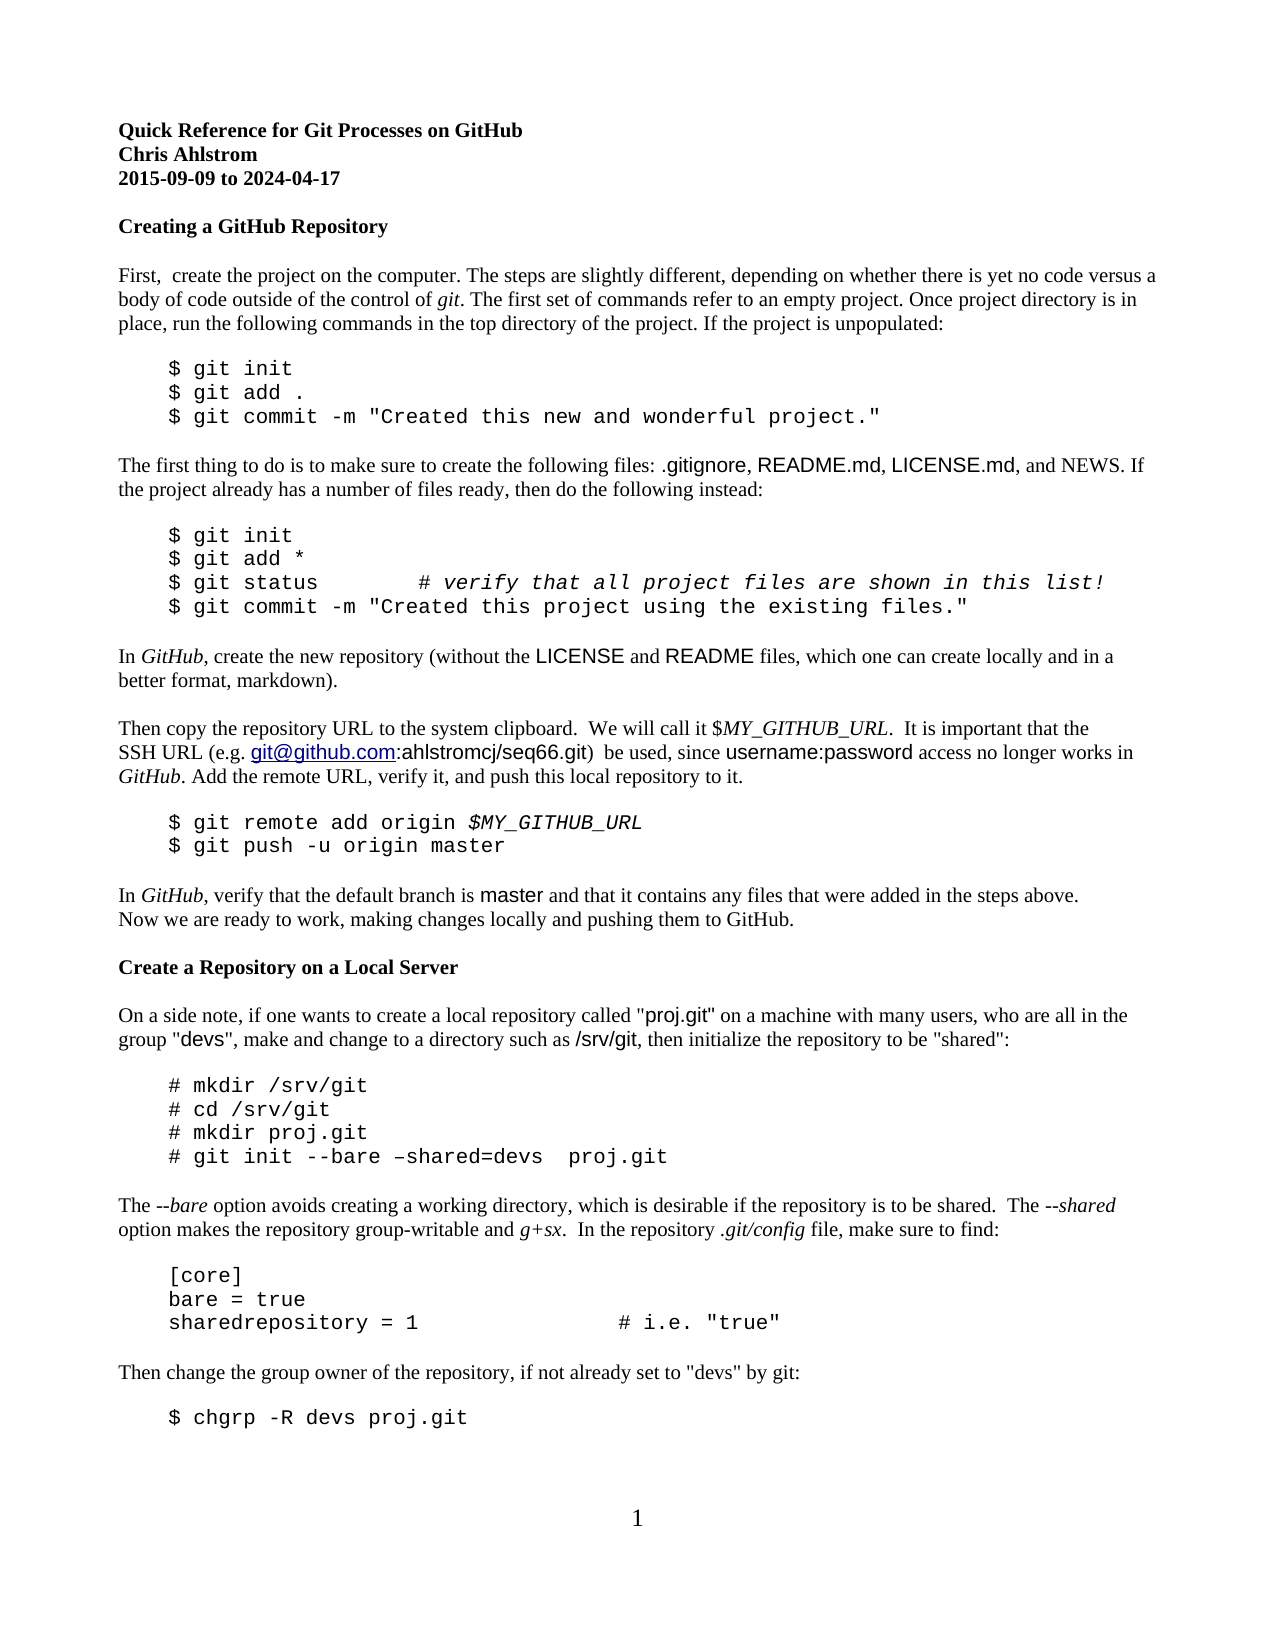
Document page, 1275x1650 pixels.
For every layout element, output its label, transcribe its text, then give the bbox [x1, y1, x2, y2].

text Create a Repository on a Local Server [118, 955, 1157, 979]
text Then change the group owner of the repository, if not already set to "devs" by git: [118, 1359, 1157, 1384]
text Creating a GitHub Repository [118, 214, 1157, 238]
text $ git remote add origin $MY_GITHUB_URL [118, 812, 1157, 835]
text 2015-09-09 to 2024-04-17 [118, 166, 1157, 190]
text $ git push -u origin master [118, 835, 1157, 859]
text $ git status # verify that all project files are shown in this list! [118, 572, 1157, 596]
text $ chgrp -R devs proj.git [118, 1407, 1157, 1431]
text $ git commit -m "Created this new and wonderful project." [118, 406, 1157, 429]
text # mkdir /srv/git [118, 1075, 1157, 1099]
text The first thing to do is to make sure to create the following files: .gitignore, README.md, LICENSE.md, and NEWS. If the project already has a number of files ready, then do the following instead: [118, 453, 1157, 501]
text SSH URL (e.g. git@github.com:ahlstromcj/seq66.git) be used, since username:password access no longer works in GitHub. Add the remote URL, verify it, and push this local repository to it. [118, 740, 1157, 788]
text [core] [118, 1265, 1157, 1289]
text First, create the project on the computer. The steps are slightly different, depending on whether there is yet no code versus a body of code outside of the control of git. The first set of commands refer to an empty project. Once project directory is in place, run the following commands in the top directory of the project. If the project is unpopulated: [118, 262, 1157, 335]
text $ git init [118, 525, 1157, 548]
text $ git add . [118, 382, 1157, 406]
text Chris Ahlstrom [118, 142, 1157, 166]
text bare = true [118, 1289, 1157, 1312]
text # cd /srv/git [118, 1099, 1157, 1122]
text # git init --bare –shared=devs proj.git [118, 1146, 1157, 1169]
text sharedrepository = 1 # i.e. "true" [118, 1312, 1157, 1336]
text Quick Reference for Git Processes on GitHub [118, 118, 1157, 142]
text # mkdir proj.git [118, 1122, 1157, 1146]
text $ git add * [118, 548, 1157, 572]
text $ git commit -m "Created this project using the existing files." [118, 596, 1157, 619]
text In GitHub, create the new repository (without the LICENSE and README files, which one can create locally and in a better format, markdown). [118, 643, 1157, 692]
text Then copy the repository URL to the system clipboard. We will call it $MY_GITHUB_URL. It is important that the [118, 716, 1157, 740]
text On a side note, if one wants to create a local repository called "proj.git" on a machine with many users, who are all in the group "devs", make and change to a directory such as /srv/git, then initialize the repository to be "shared": [118, 1003, 1157, 1051]
text In GitHub, verify that the default branch is master and that it contains any files that were added in the steps above. [118, 883, 1157, 907]
text Now we are ready to work, making changes locally and pushing them to GitHub. [118, 907, 1157, 931]
text The --bare option avoids creating a working directory, which is desirable if the repository is to be shared. The --shared option makes the repository group-writable and g+sx. In the repository .git/config file, make sure to find: [118, 1193, 1157, 1241]
text $ git init [118, 358, 1157, 382]
